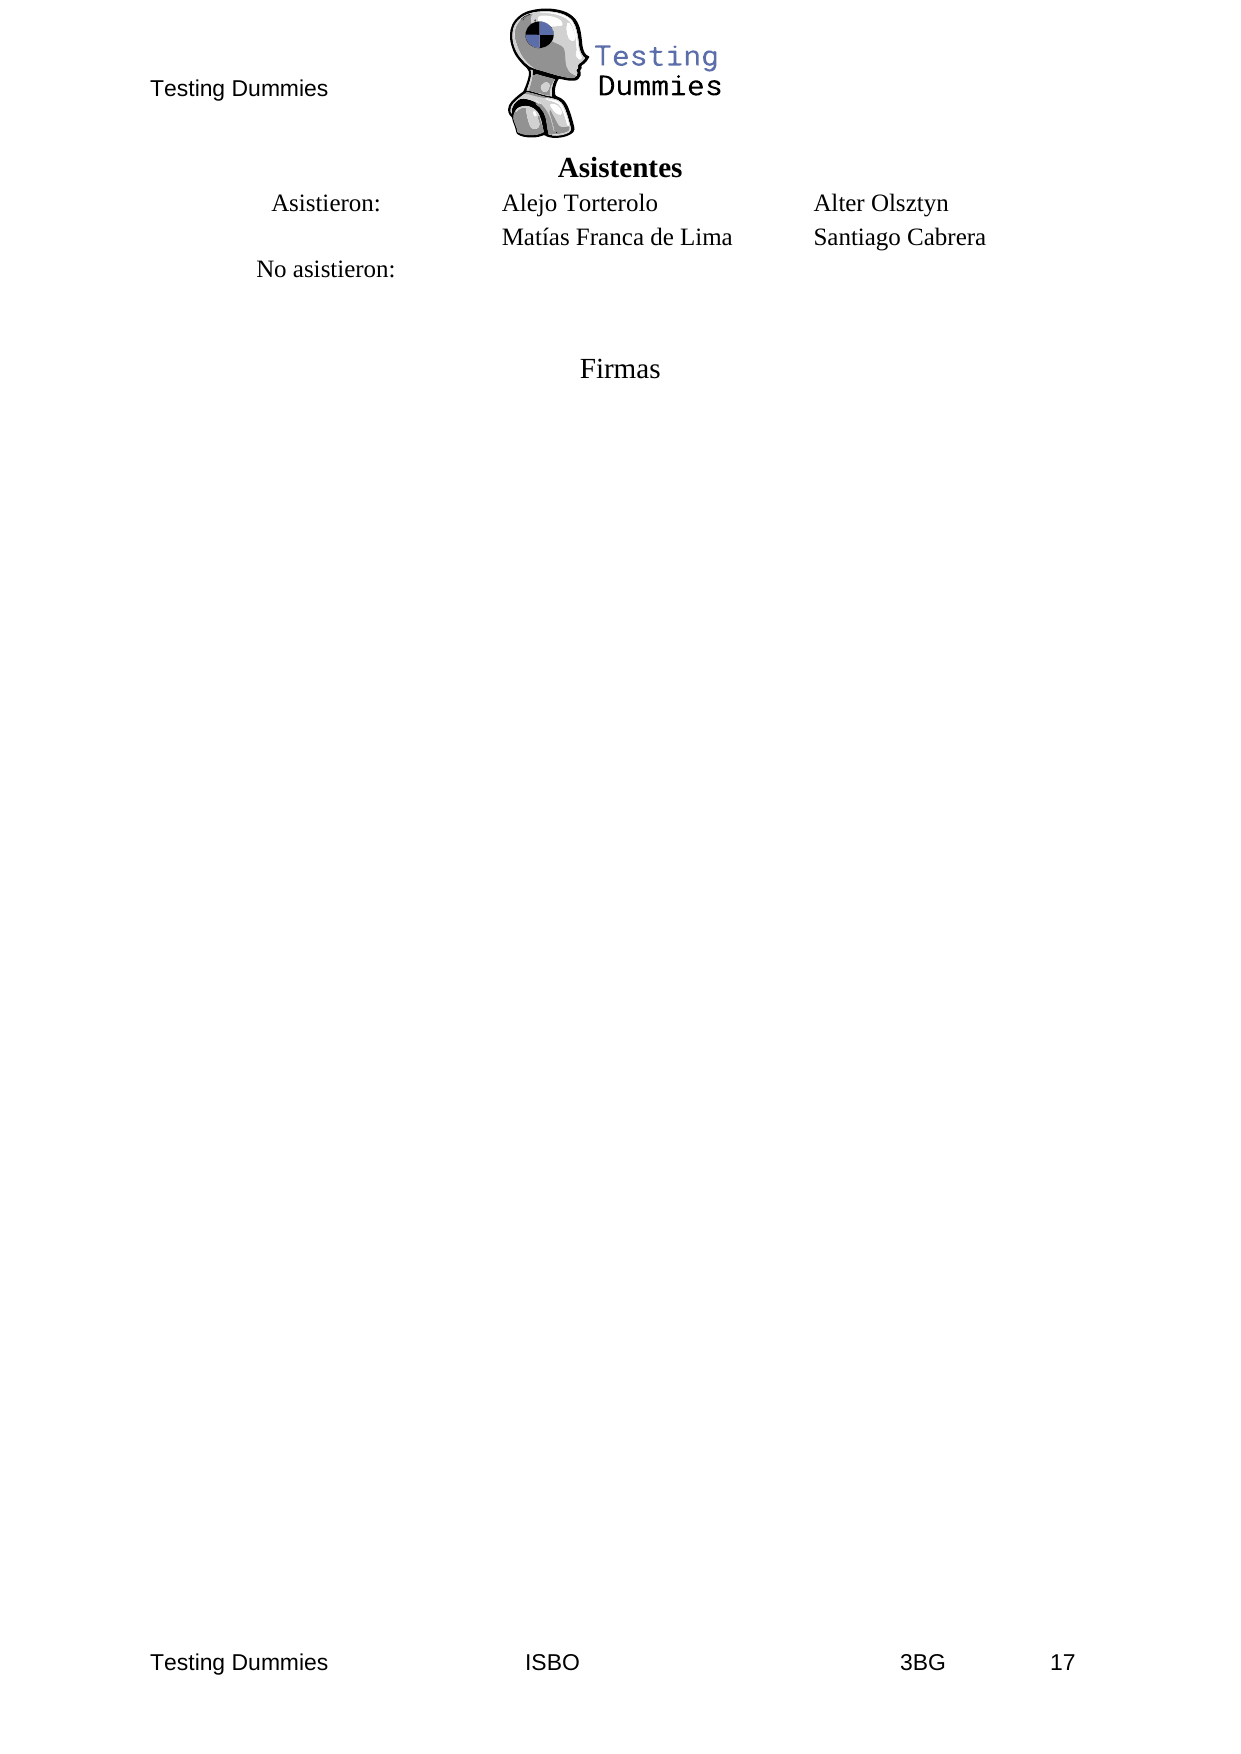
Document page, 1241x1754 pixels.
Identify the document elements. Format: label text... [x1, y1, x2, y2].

table_cell No asistieron: [150, 255, 502, 321]
table_cell [502, 288, 813, 321]
table_cell Santiago Cabrera [813, 222, 1090, 254]
table_cell [150, 389, 385, 659]
table_cell [813, 255, 1090, 288]
table_cell [813, 288, 1090, 321]
table_cell Alejo Torterolo [502, 189, 813, 222]
table_cell [502, 255, 813, 288]
table_cell Asistieron: [150, 189, 502, 254]
table_header Asistentes [150, 150, 1090, 188]
table_cell [385, 389, 620, 659]
table_cell Alter Olsztyn [813, 189, 1090, 222]
table_cell Matías Franca de Lima [502, 222, 813, 254]
table_cell [855, 389, 1090, 659]
table_header Firmas [150, 351, 1090, 389]
table_cell [620, 389, 855, 659]
